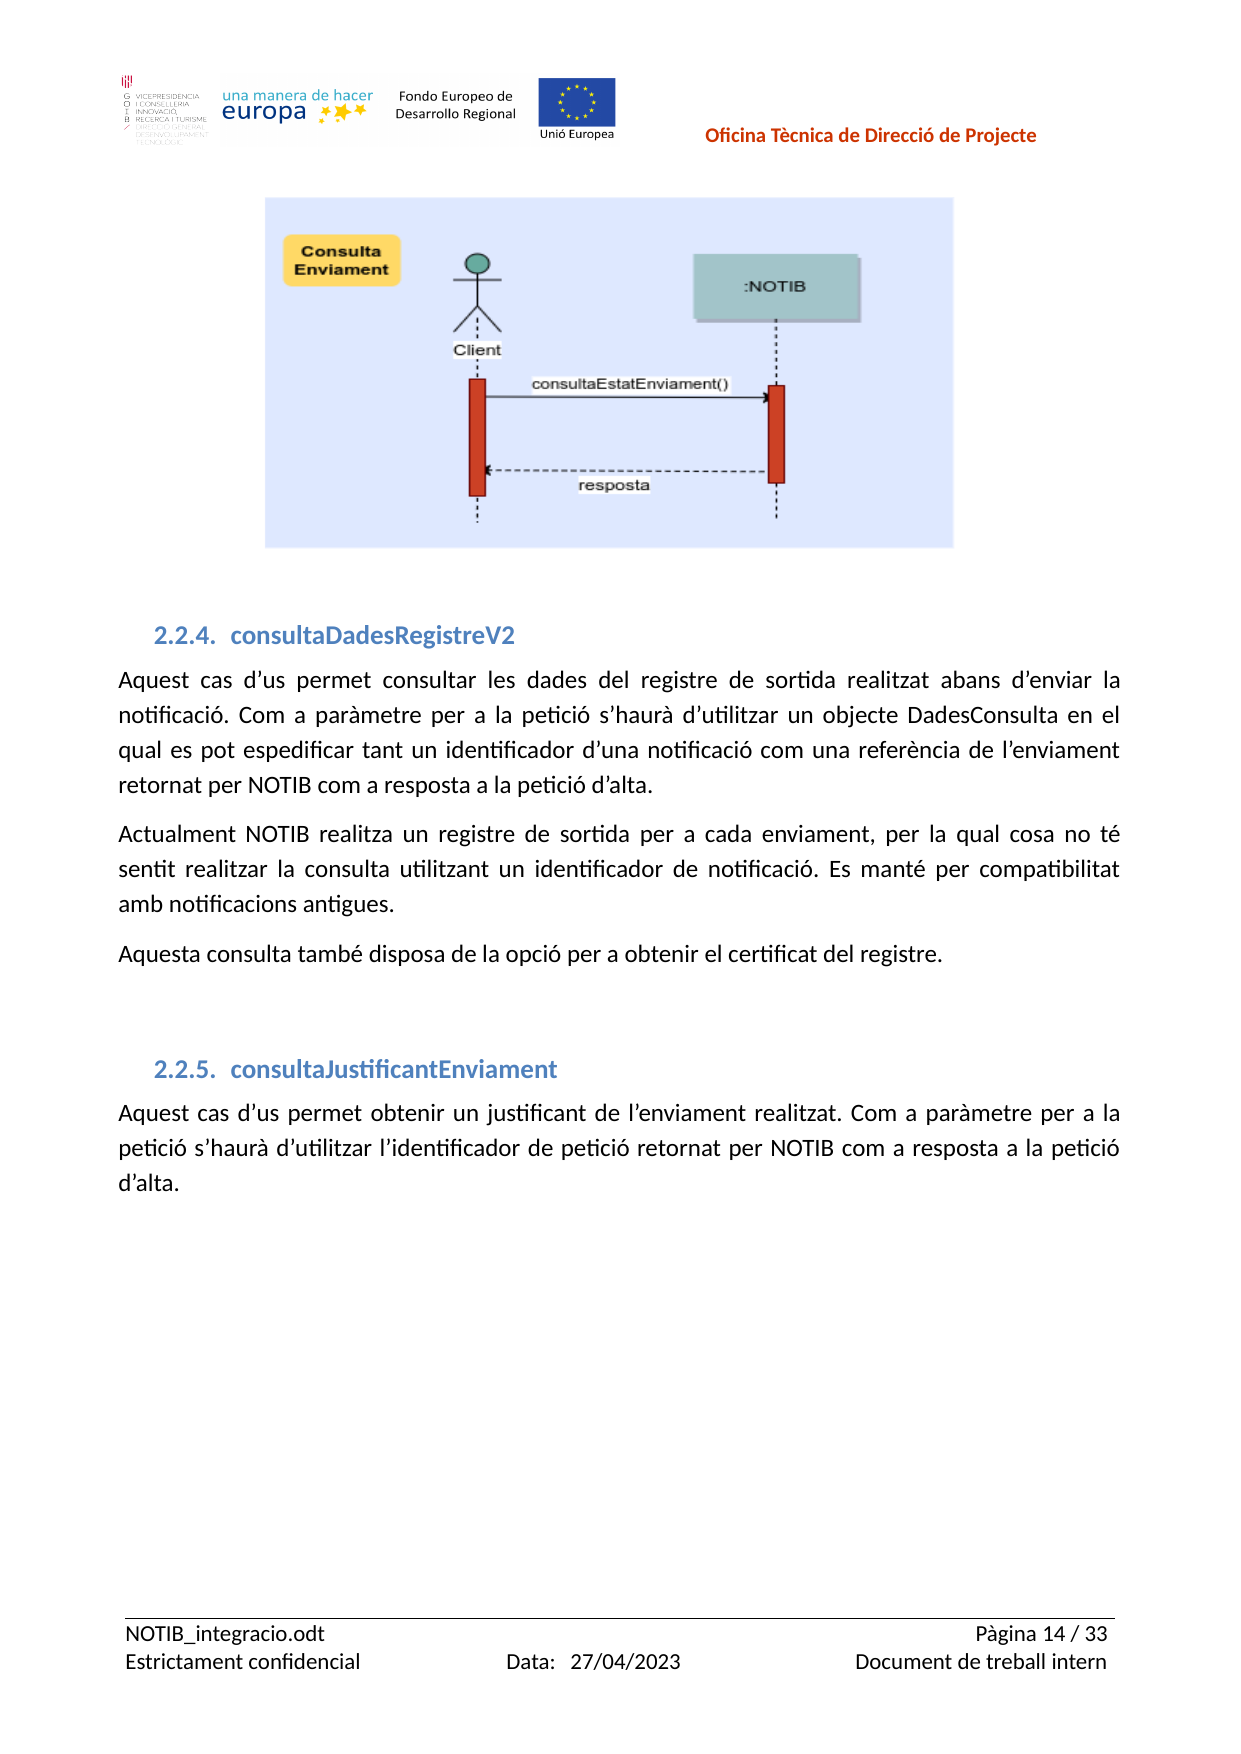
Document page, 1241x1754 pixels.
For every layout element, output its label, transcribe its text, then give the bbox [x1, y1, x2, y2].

text Aquesta consulta també disposa de la opció per a obtenir el certificat del registre. [118, 938, 1122, 969]
picture [264, 197, 956, 550]
text Actualment NOTIB realitza un registre de sortida per a cada enviament, per la qual cosa no té sentit realitzar la consulta utilitzant un identificador de notificació. Es manté per compatibilitat amb notificacions antigues. [118, 819, 1122, 919]
subtitle consultaDadesRegistreV2 [153, 618, 1122, 652]
picture [219, 73, 621, 147]
text Aquest cas d’us permet obtenir un justificant de l’enviament realitzat. Com a paràmetre per a la petició s’haurà d’utilitzar l’identificador de petició retornat per NOTIB com a resposta a la petició d’alta. [118, 1097, 1122, 1198]
text Aquest cas d’us permet consultar les dades del registre de sortida realitzat abans d’enviar la notificació. Com a paràmetre per a la petició s’haurà d’utilitzar un objecte DadesConsulta en el qual es pot espedificar tant un identificador d’una notificació com una referència de l’enviament retornat per NOTIB com a resposta a la petició d’alta. [118, 664, 1122, 799]
subtitle consultaJustificantEnviament [153, 1052, 1122, 1085]
picture [118, 73, 213, 147]
